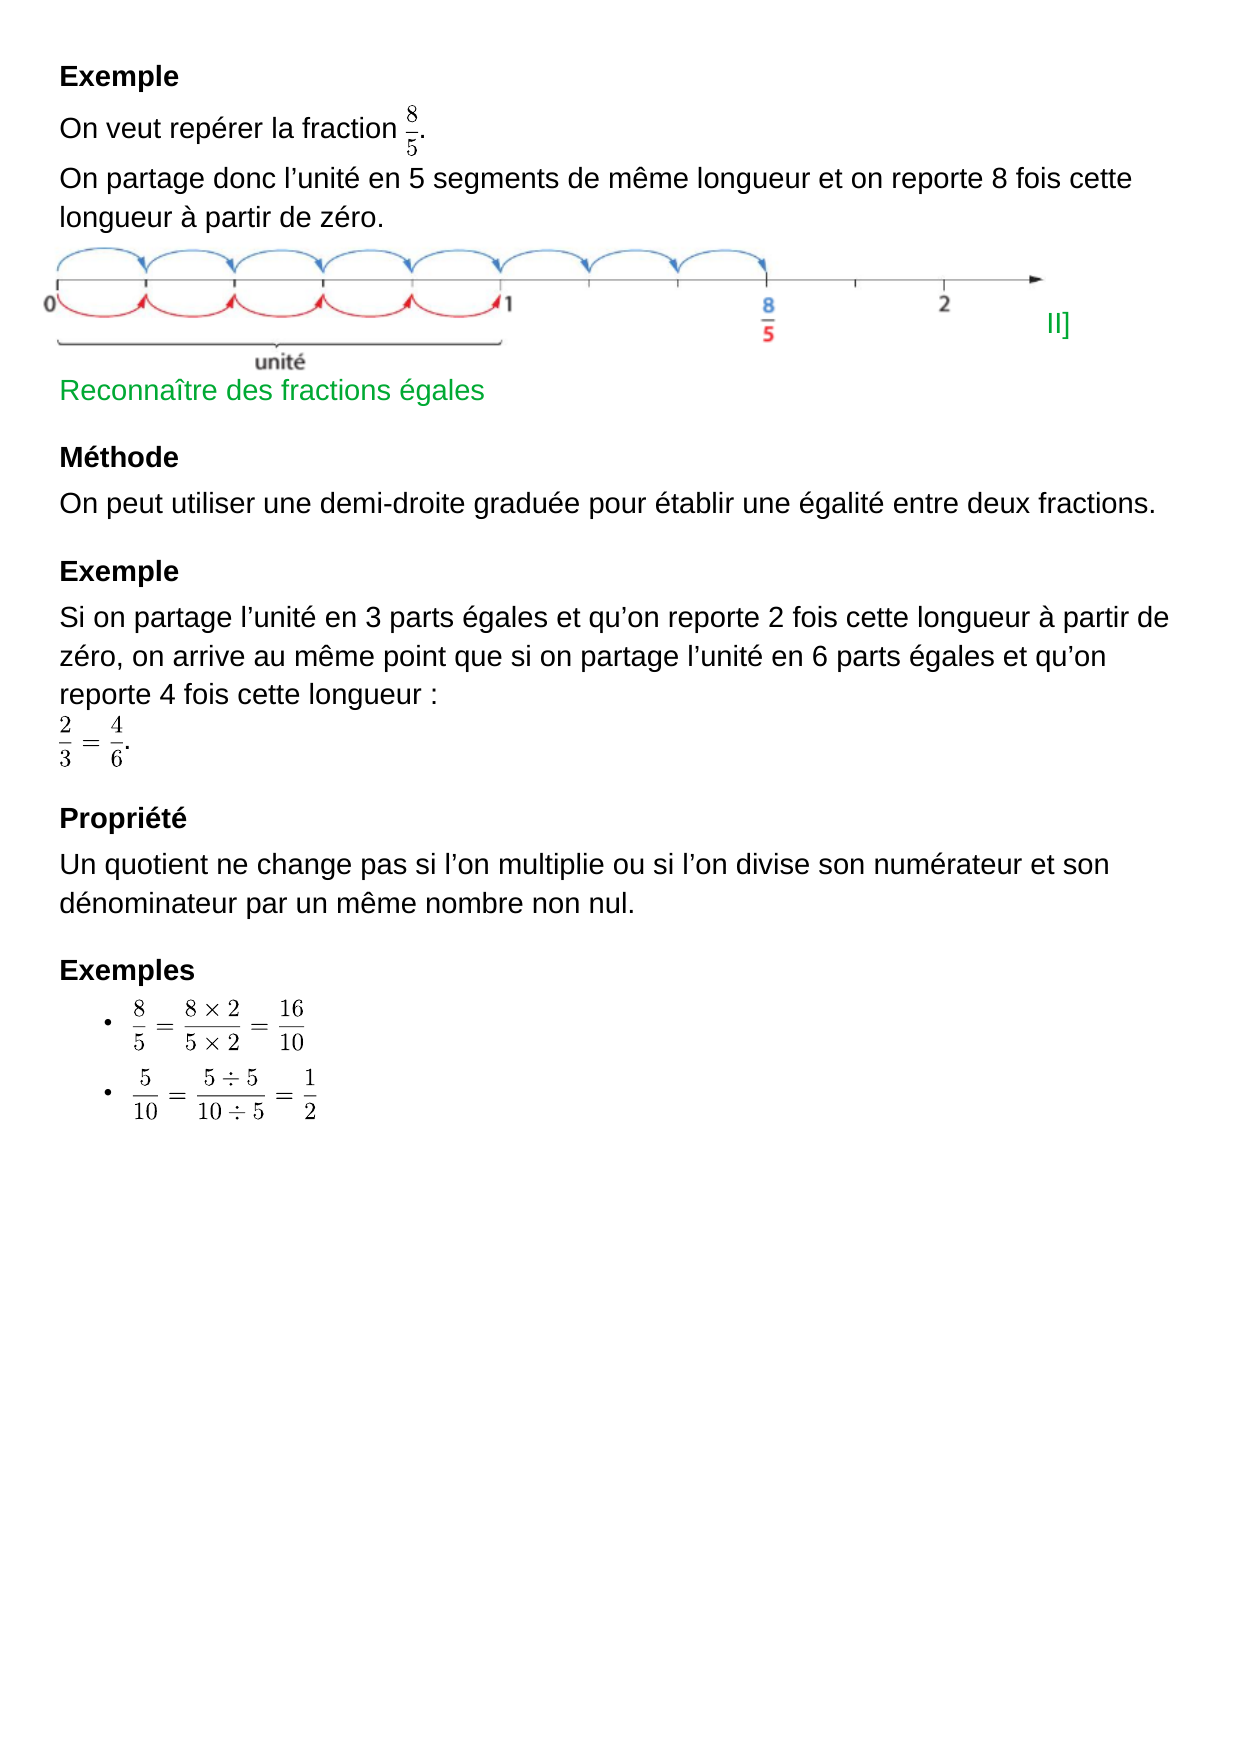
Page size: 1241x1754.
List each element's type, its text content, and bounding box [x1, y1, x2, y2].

subtitle Exemple [59, 554, 1181, 587]
text II] Reconnaître des fractions égales [59, 306, 1181, 406]
subtitle Méthode [59, 440, 1181, 474]
subtitle Exemple [59, 59, 1181, 93]
subtitle Exemples [59, 953, 1181, 987]
text Si on partage l’unité en 3 parts égales et qu’on reporte 2 fois cette longueur à partir de zéro, on arrive au même point que si on partage l’unité en 6 parts égales et qu’on reporte 4 fois cette longueur : . [59, 600, 1181, 767]
text On veut repérer la fraction . On partage donc l’unité en 5 segments de même longueur et on reporte 8 fois cette longueur à partir de zéro. [59, 105, 1181, 233]
text Un quotient ne change pas si l’on multiplie ou si l’on divise son numérateur et son dénominateur par un même nombre non nul. [59, 847, 1181, 919]
picture [42, 245, 1046, 373]
text On peut utiliser une demi-droite graduée pour établir une égalité entre deux fractions. [59, 486, 1181, 520]
subtitle Propriété [59, 801, 1181, 835]
